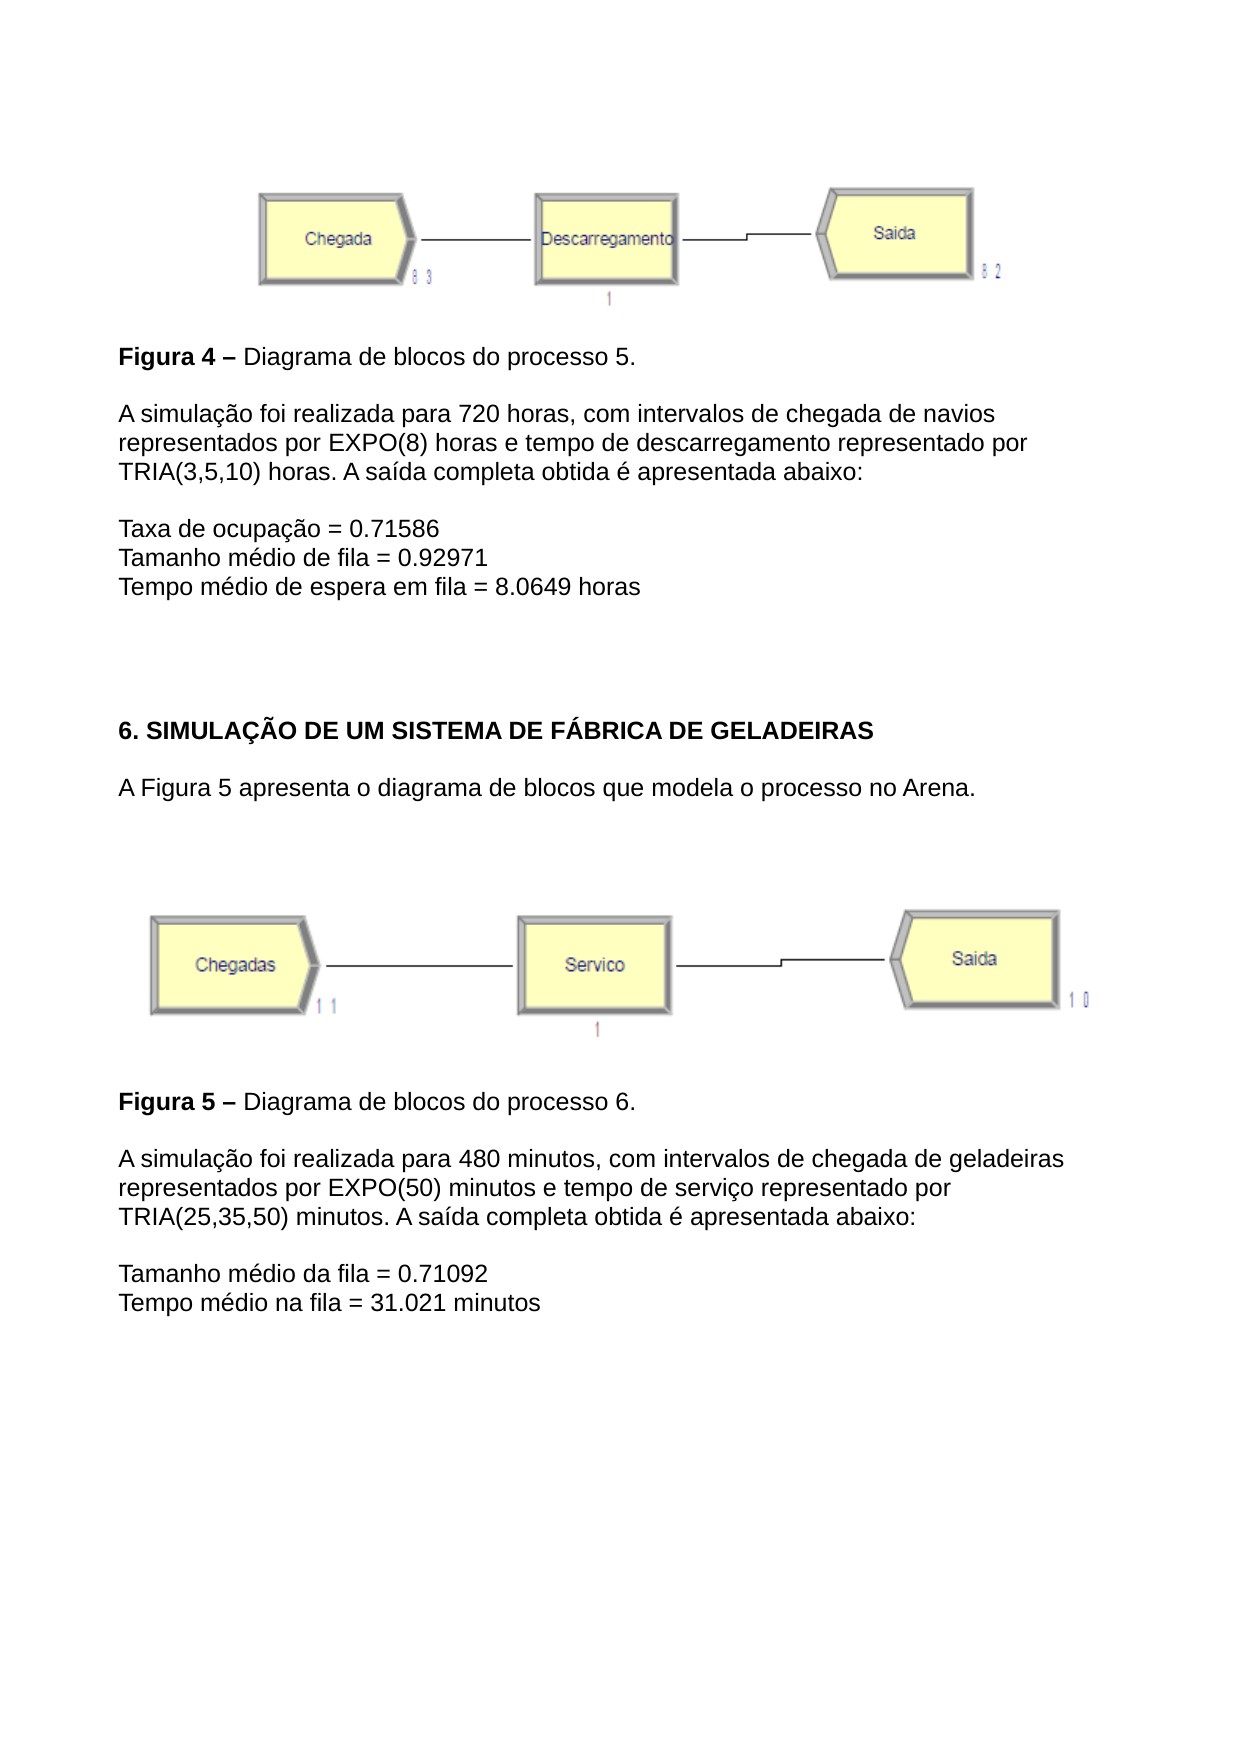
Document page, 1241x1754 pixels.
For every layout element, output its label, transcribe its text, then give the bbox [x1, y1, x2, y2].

text Tamanho médio de fila = 0.92971 [118, 543, 1122, 572]
picture [118, 830, 1123, 1087]
picture [212, 118, 1028, 342]
text A Figura 5 apresenta o diagrama de blocos que modela o processo no Arena. [118, 773, 1122, 802]
text Figura 4 – Diagrama de blocos do processo 5. [118, 118, 1122, 371]
text 6. SIMULAÇÃO DE UM SISTEMA DE FÁBRICA DE GELADEIRAS [118, 716, 1122, 744]
text A simulação foi realizada para 480 minutos, com intervalos de chegada de geladeiras representados por EXPO(50) minutos e tempo de serviço representado por TRIA(25,35,50) minutos. A saída completa obtida é apresentada abaixo: [118, 1144, 1122, 1231]
text Tempo médio na fila = 31.021 minutos [118, 1288, 1122, 1317]
text Tempo médio de espera em fila = 8.0649 horas [118, 572, 1122, 601]
text Taxa de ocupação = 0.71586 [118, 514, 1122, 543]
text A simulação foi realizada para 720 horas, com intervalos de chegada de navios representados por EXPO(8) horas e tempo de descarregamento representado por TRIA(3,5,10) horas. A saída completa obtida é apresentada abaixo: [118, 399, 1122, 486]
text Tamanho médio da fila = 0.71092 [118, 1259, 1122, 1288]
text Figura 5 – Diagrama de blocos do processo 6. [118, 1087, 1122, 1116]
